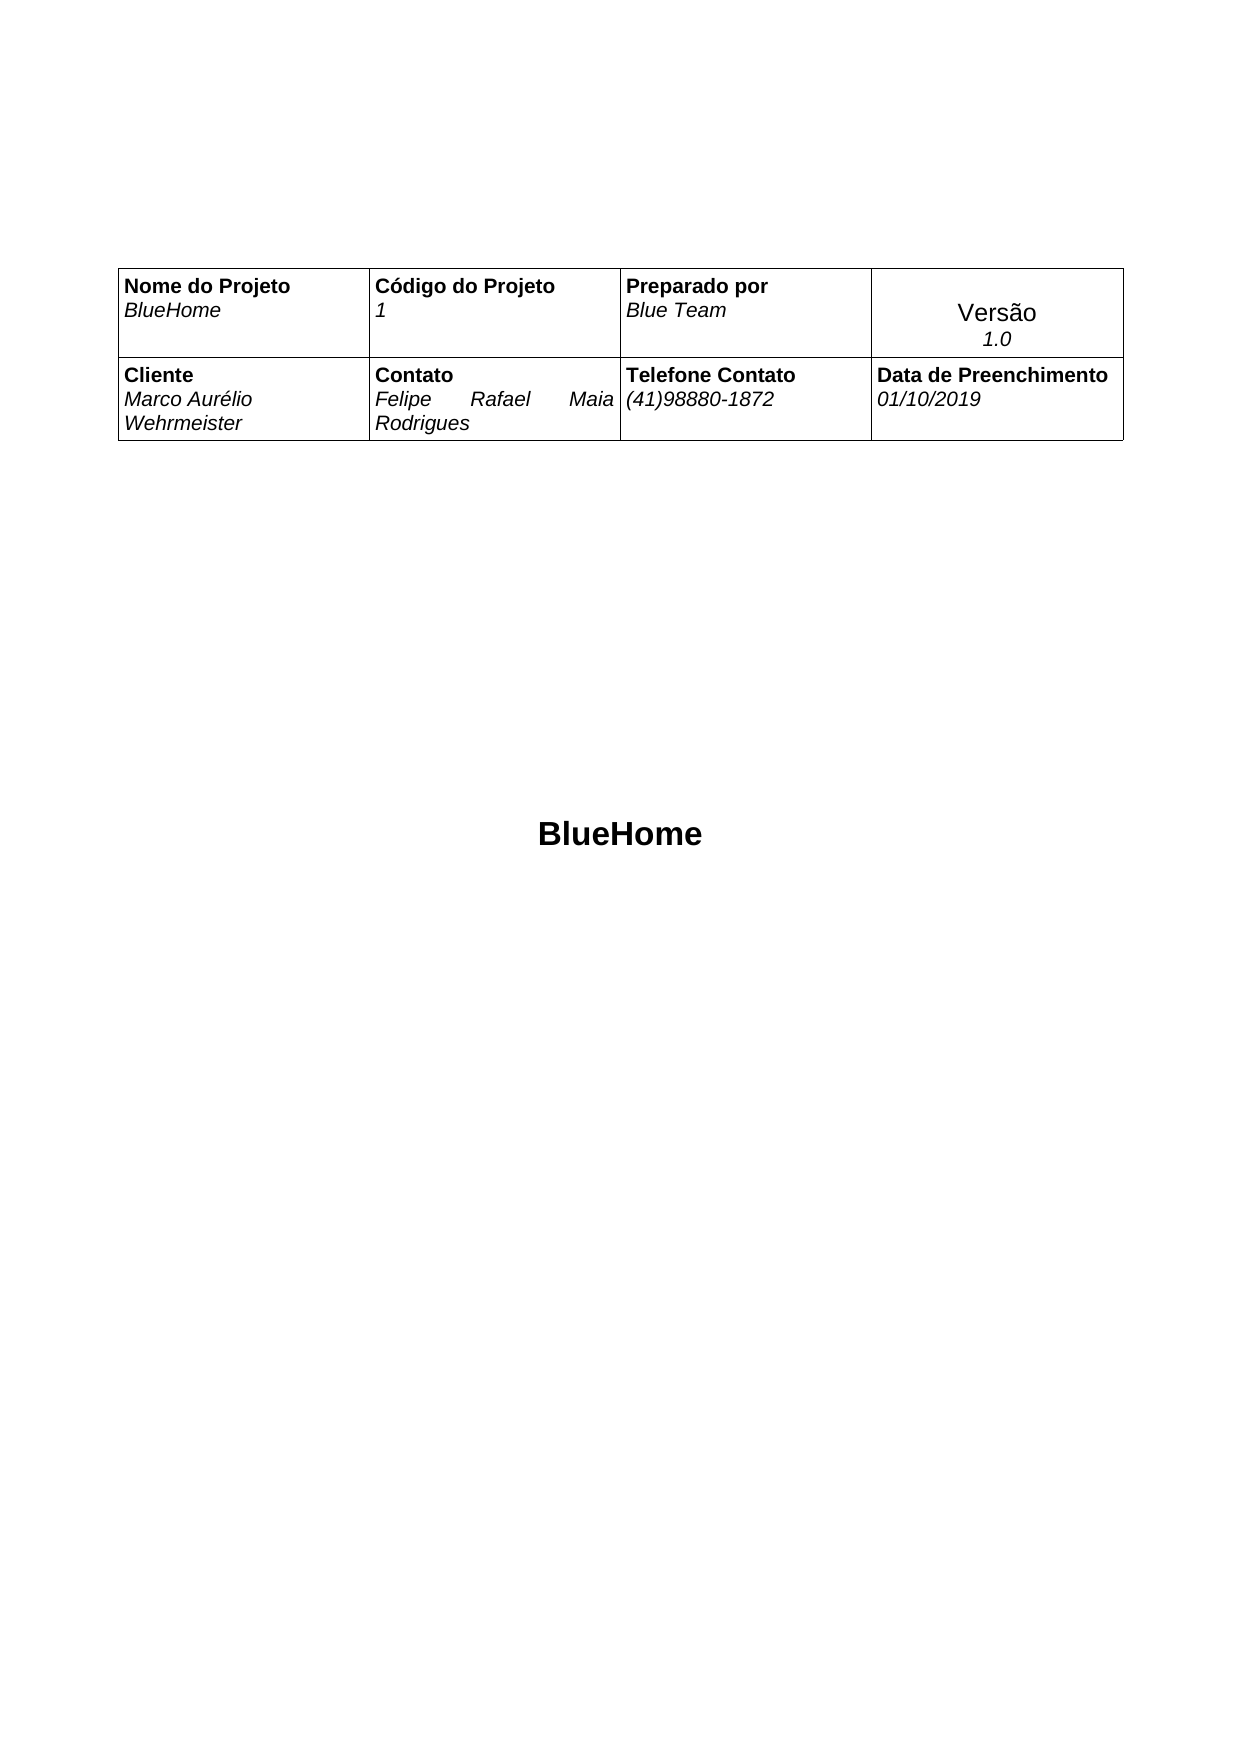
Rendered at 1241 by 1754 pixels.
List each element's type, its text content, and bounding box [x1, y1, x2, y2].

text BlueHome [118, 814, 1122, 852]
table_cell Cliente Marco Aurélio Wehrmeister [119, 358, 369, 440]
table_cell Contato Felipe Rafael Maia Rodrigues [370, 358, 620, 440]
table_cell Telefone Contato (41)98880-1872 [621, 358, 871, 440]
table_cell Data de Preenchimento 01/10/2019 [872, 358, 1123, 440]
table_header Código do Projeto 1 [370, 269, 620, 357]
table_header Nome do Projeto BlueHome [119, 269, 369, 357]
table_header Versão 1.0 [872, 269, 1123, 357]
table_header Preparado por Blue Team [621, 269, 871, 357]
